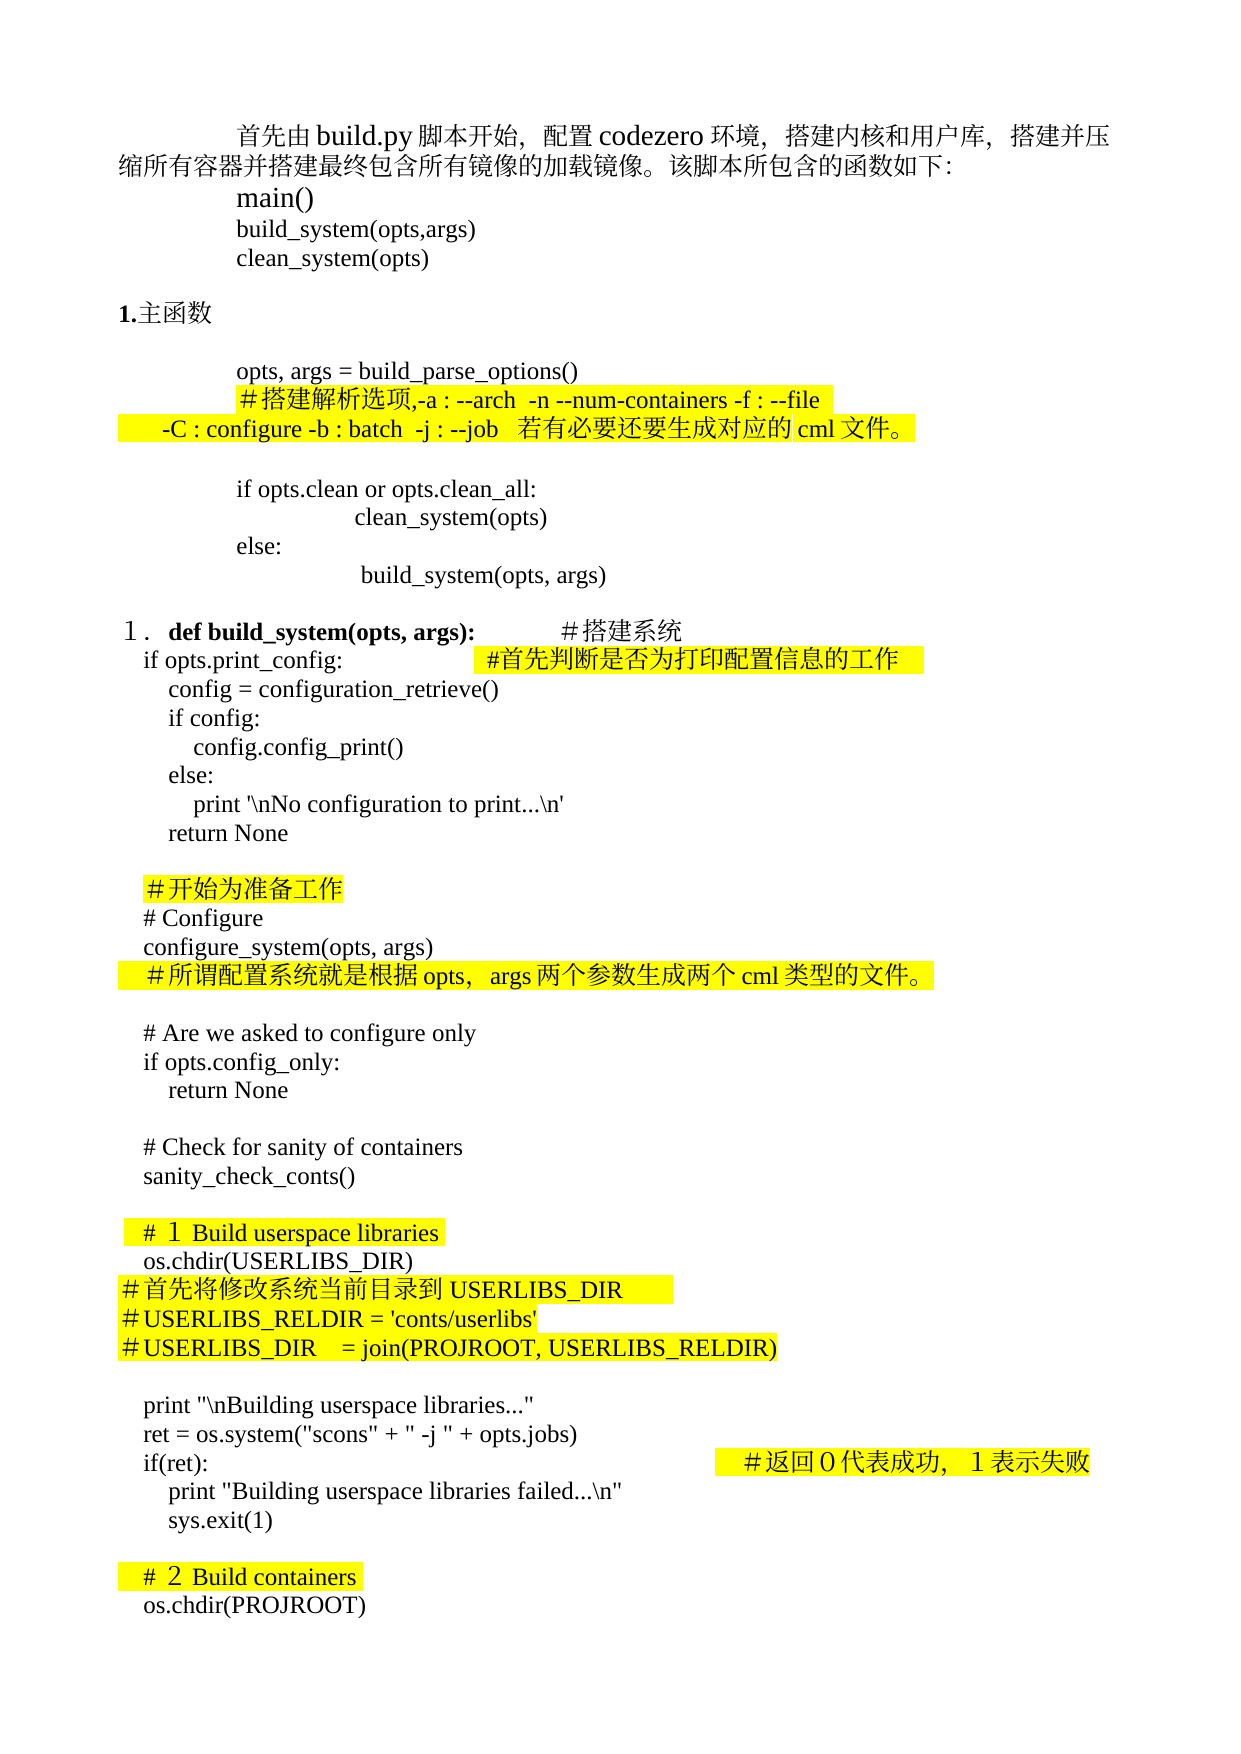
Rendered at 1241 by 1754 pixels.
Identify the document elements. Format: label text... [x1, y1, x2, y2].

text if(ret): ＃返回０代表成功，１表示失败 [118, 1448, 1122, 1476]
text ＃所谓配置系统就是根据opts，args两个参数生成两个cml类型的文件。 [118, 961, 1122, 990]
text if config: [118, 703, 1122, 732]
text ＃开始为准备工作 [118, 875, 1122, 903]
text ＃USERLIBS_RELDIR = 'conts/userlibs' [118, 1304, 1122, 1333]
text else: [118, 531, 1122, 560]
text return None [118, 1075, 1122, 1104]
text print "\nBuilding userspace libraries..." [118, 1390, 1122, 1419]
text return None [118, 818, 1122, 847]
text sys.exit(1) [118, 1505, 1122, 1534]
text if opts.print_config: #首先判断是否为打印配置信息的工作 [118, 646, 1122, 674]
text config.config_print() [118, 732, 1122, 761]
text build_system(opts, args) [118, 560, 1122, 589]
text ＃USERLIBS_DIR = join(PROJROOT, USERLIBS_RELDIR) [118, 1333, 1122, 1361]
text # Check for sanity of containers [118, 1132, 1122, 1161]
text main() [118, 180, 1122, 214]
text print "Building userspace libraries failed...\n" [118, 1476, 1122, 1505]
text if opts.clean or opts.clean_all: [118, 474, 1122, 502]
text configure_system(opts, args) [118, 932, 1122, 961]
text clean_system(opts) [118, 243, 1122, 271]
text 首先由build.py脚本开始，配置codezero环境，搭建内核和用户库，搭建并压缩所有容器并搭建最终包含所有镜像的加载镜像。该脚本所包含的函数如下： [118, 118, 1122, 180]
text opts, args = build_parse_options() [118, 356, 1122, 385]
text os.chdir(USERLIBS_DIR) [118, 1246, 1122, 1275]
text # ２Build containers [118, 1562, 1122, 1591]
text config = configuration_retrieve() [118, 674, 1122, 703]
text clean_system(opts) [118, 502, 1122, 531]
text # Configure [118, 903, 1122, 932]
text os.chdir(PROJROOT) [118, 1591, 1122, 1619]
text -C : configure -b : batch -j : --job 若有必要还要生成对应的cml文件。 [118, 414, 1122, 442]
text print '\nNo configuration to print...\n' [118, 789, 1122, 818]
text 1.主函数 [118, 299, 1122, 328]
text if opts.config_only: [118, 1047, 1122, 1075]
text １．def build_system(opts, args): ＃搭建系统 [118, 617, 1122, 646]
text # Are we asked to configure only [118, 1018, 1122, 1047]
text ＃搭建解析选项,-a : --arch -n --num-containers -f : --file [118, 385, 1122, 414]
text build_system(opts,args) [118, 214, 1122, 243]
text ＃首先将修改系统当前目录到 USERLIBS_DIR [118, 1275, 1122, 1304]
text # １Build userspace libraries [118, 1218, 1122, 1246]
text else: [118, 761, 1122, 789]
text sanity_check_conts() [118, 1161, 1122, 1189]
text ret = os.system("scons" + " -j " + opts.jobs) [118, 1419, 1122, 1448]
